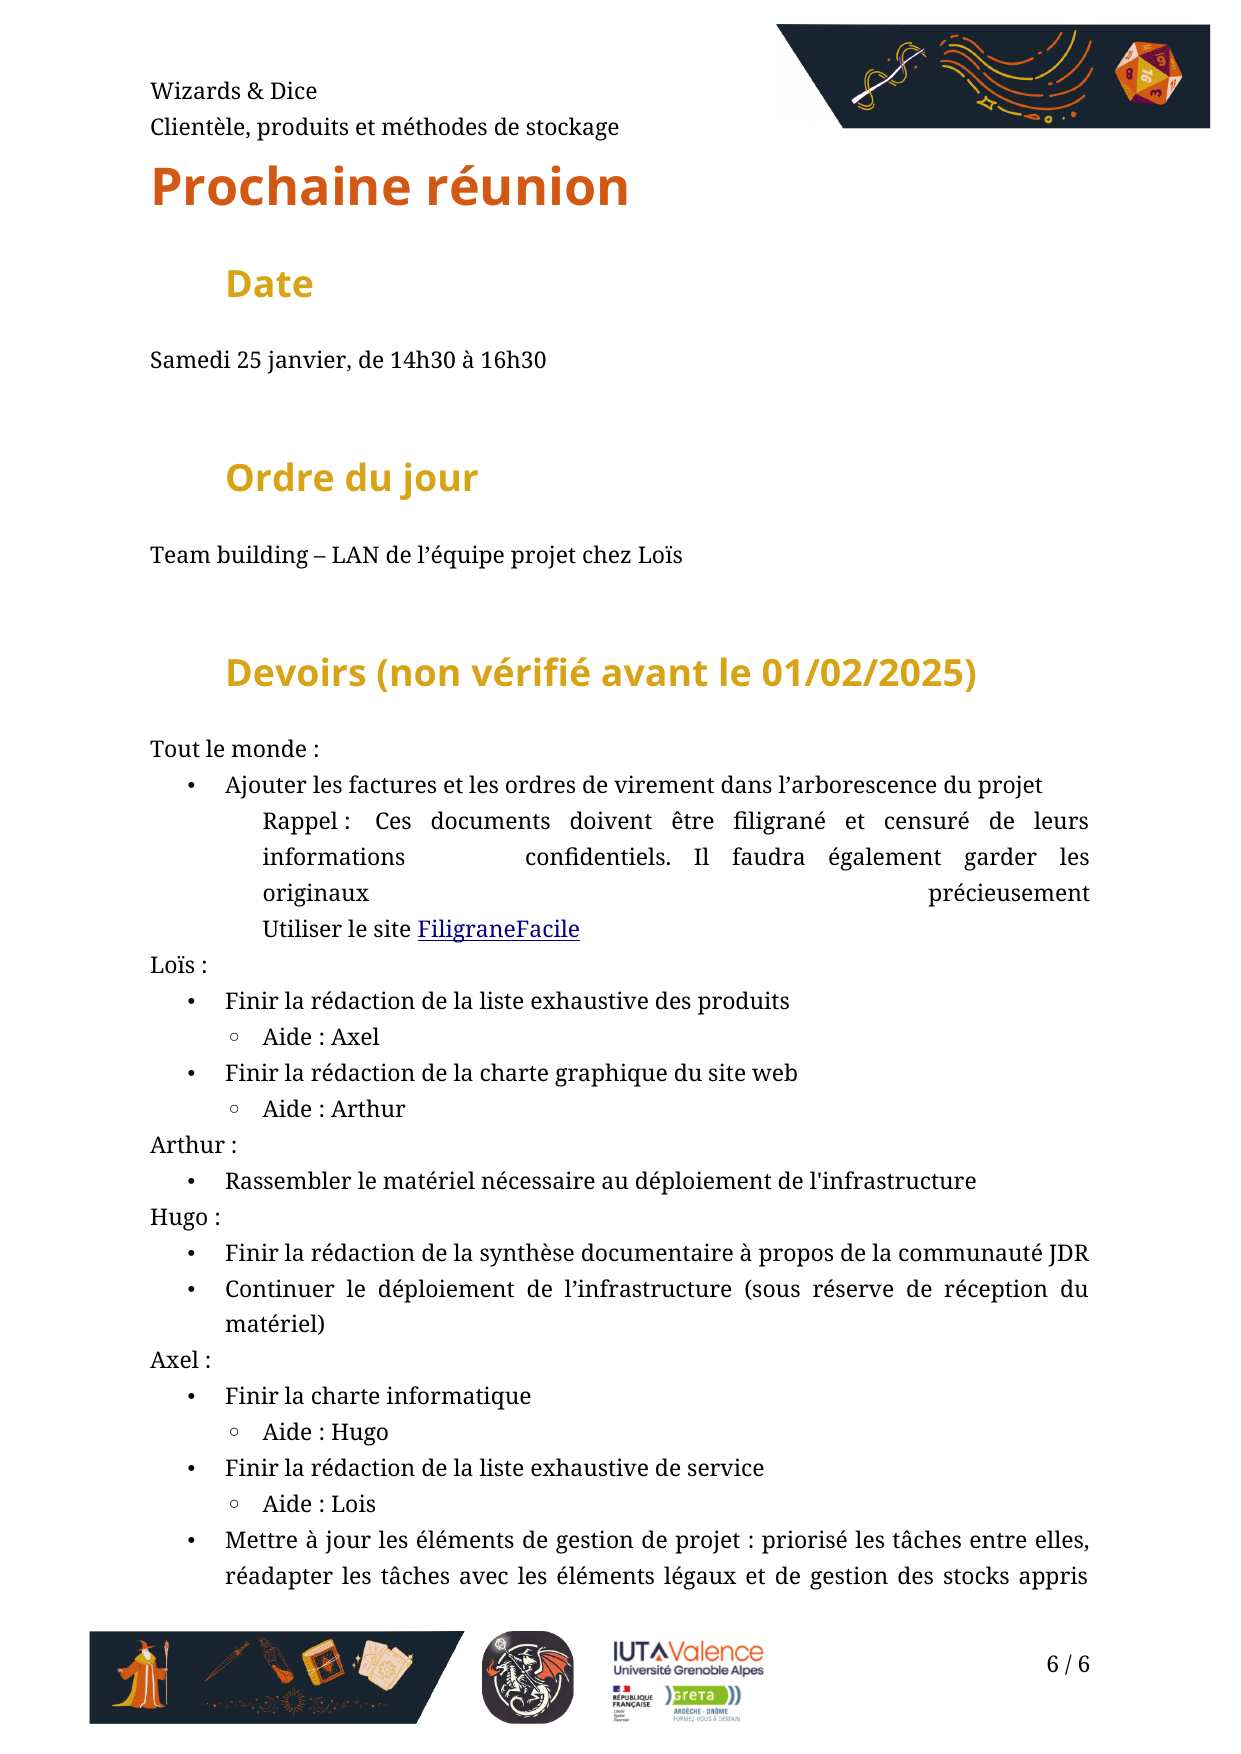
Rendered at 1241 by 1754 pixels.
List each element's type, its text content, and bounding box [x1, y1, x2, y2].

text Tout le monde : [150, 733, 1090, 765]
picture [771, 21, 1218, 131]
list Mettre à jour les éléments de gestion de projet : priorisé les tâches entre elles, réadapter les tâches avec les éléments légaux et de gestion des stocks appris [187, 1524, 1090, 1591]
list Aide : Axel [225, 1021, 1090, 1052]
text Team building – LAN de l’équipe projet chez Loïs [150, 539, 1090, 570]
list Aide : Arthur [225, 1093, 1090, 1124]
subtitle Devoirs (non vérifié avant le 01/02/2025) [225, 646, 1090, 697]
subtitle Prochaine réunion [150, 150, 1090, 221]
list Continuer le déploiement de l’infrastructure (sous réserve de réception du matériel) [187, 1272, 1090, 1340]
list Finir la charte informatique [187, 1380, 1090, 1412]
list Finir la rédaction de la liste exhaustive de service [187, 1452, 1090, 1483]
list Finir la rédaction de la charte graphique du site web [187, 1057, 1090, 1088]
text Loïs : [150, 949, 1090, 980]
list Aide : Hugo [225, 1416, 1090, 1447]
picture [81, 1620, 788, 1733]
subtitle Ordre du jour [225, 452, 1090, 503]
text Axel : [150, 1344, 1090, 1376]
list Ajouter les factures et les ordres de virement dans l’arborescence du projet [187, 769, 1090, 801]
list Finir la rédaction de la liste exhaustive des produits [187, 985, 1090, 1016]
list Finir la rédaction de la synthèse documentaire à propos de la communauté JDR [187, 1237, 1090, 1268]
text Samedi 25 janvier, de 14h30 à 16h30 [150, 344, 1090, 375]
list Aide : Lois [225, 1488, 1090, 1519]
text Arthur : [150, 1129, 1090, 1160]
list Rassembler le matériel nécessaire au déploiement de l'infrastructure [187, 1165, 1090, 1196]
subtitle Date [225, 257, 1090, 308]
list Rappel : Ces documents doivent être filigrané et censuré de leurs informations confidentiels. Il faudra également garder les originaux précieusement Utiliser le site FiligraneFacile [225, 805, 1090, 944]
text Hugo : [150, 1201, 1090, 1232]
